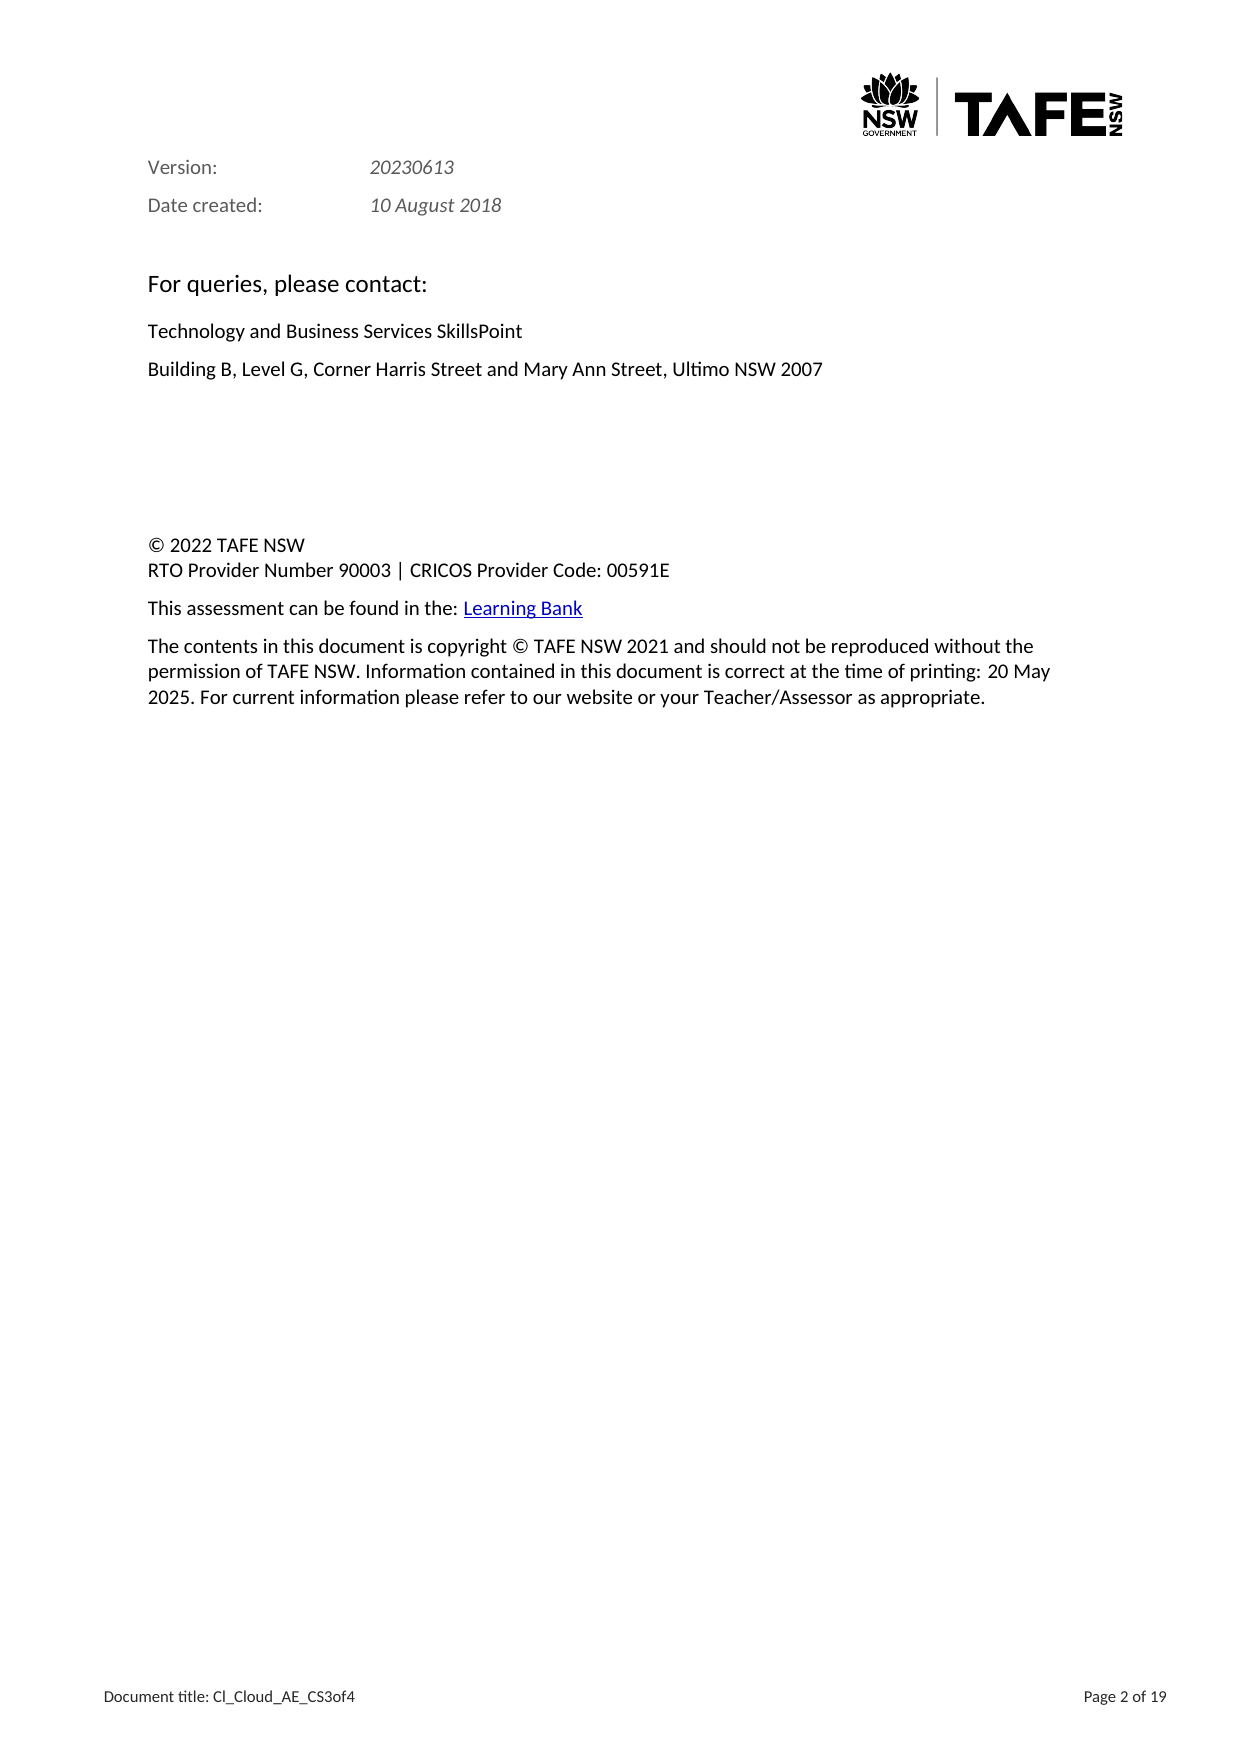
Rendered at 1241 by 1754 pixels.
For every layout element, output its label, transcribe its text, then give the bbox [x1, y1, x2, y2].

text This assessment can be found in the: Learning Bank [148, 595, 1092, 621]
picture [861, 71, 1123, 137]
text Version: 20230613 [148, 154, 1092, 179]
text Date created: 10 August 2018 [148, 192, 1092, 217]
text Building B, Level G, Corner Harris Street and Mary Ann Street, Ultimo NSW 2007 [148, 356, 1092, 382]
text Technology and Business Services SkillsPoint [148, 318, 1092, 344]
text The contents in this document is copyright © TAFE NSW 2021 and should not be reproduced without the permission of TAFE NSW. Information contained in this document is correct at the time of printing: 20 May 2025. For current information please refer to our website or your Teacher/Assessor as appropriate. [148, 633, 1092, 709]
text © 2022 TAFE NSW RTO Provider Number 90003 | CRICOS Provider Code: 00591E [148, 532, 1092, 583]
text For queries, please contact: [148, 268, 1092, 298]
